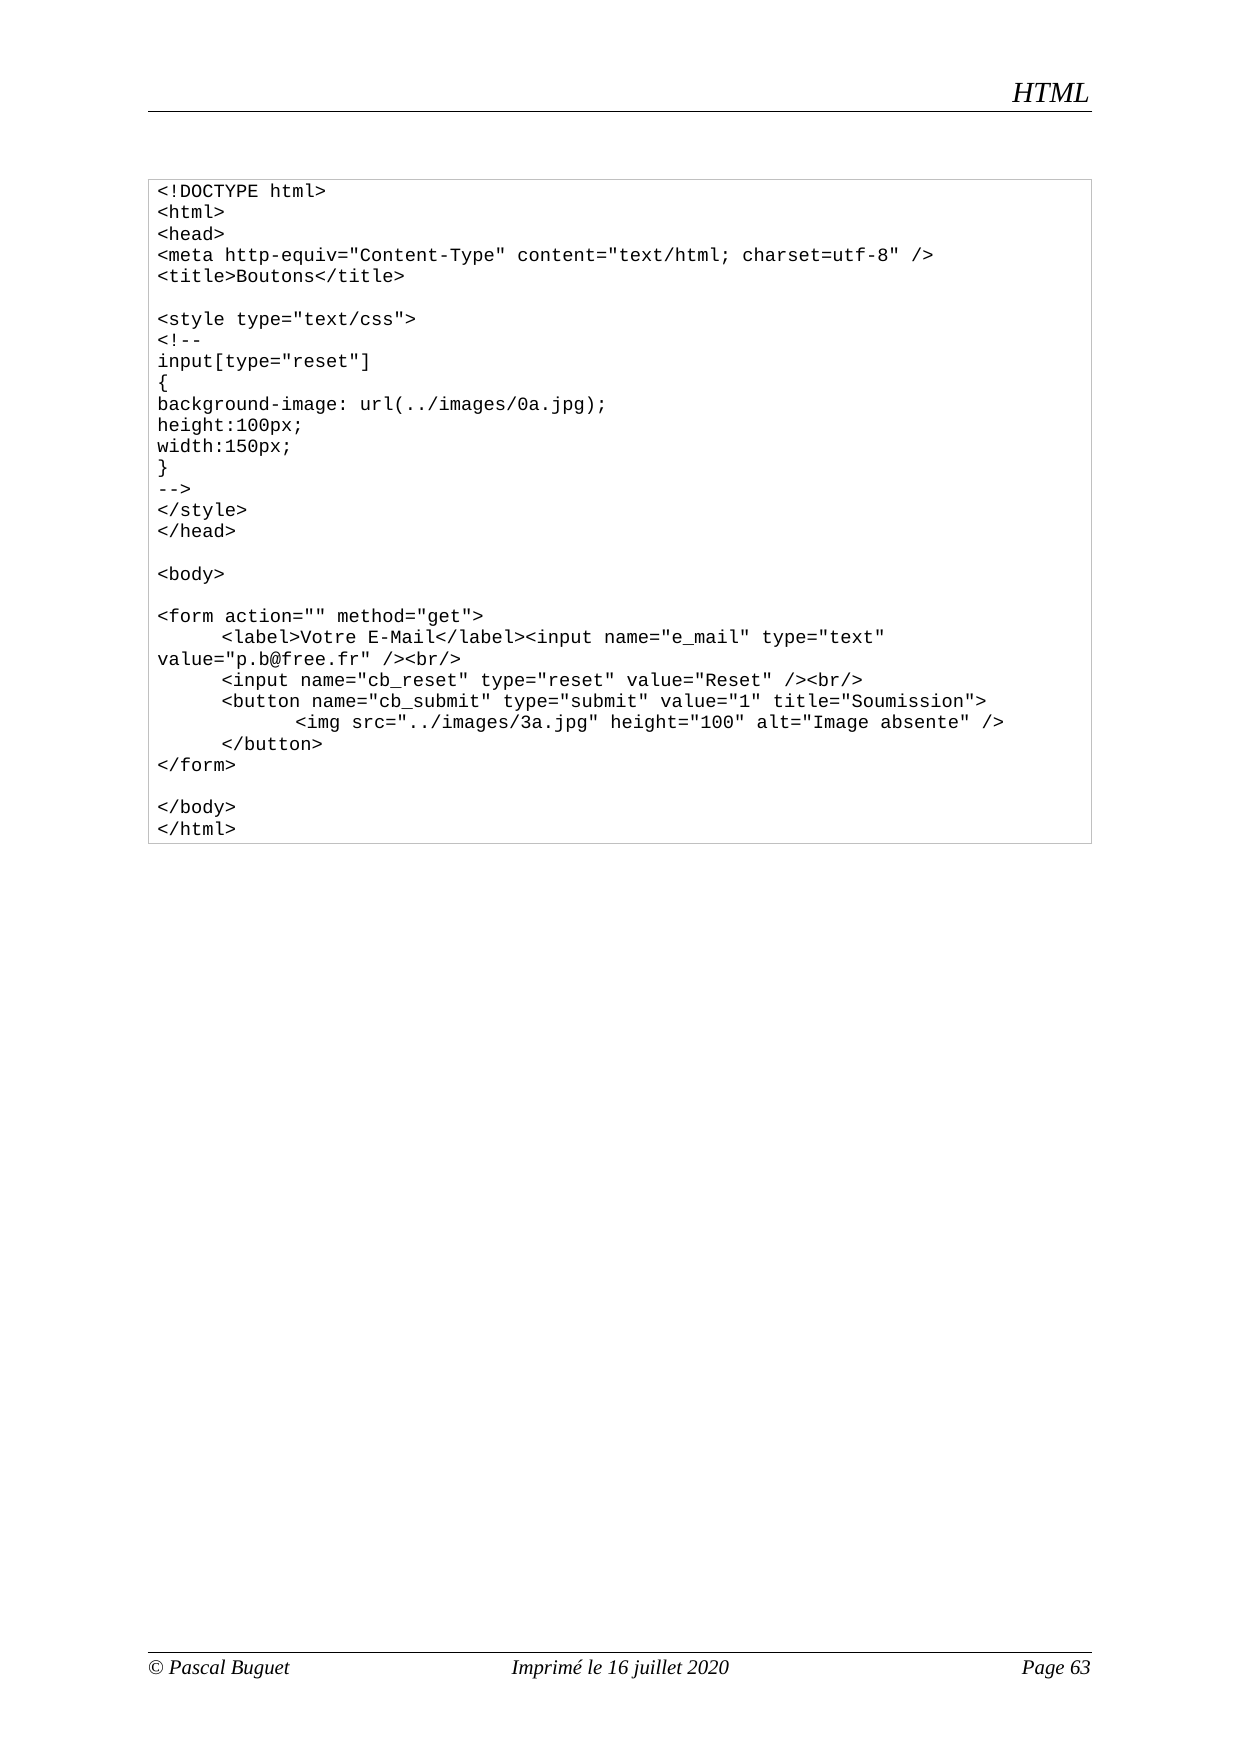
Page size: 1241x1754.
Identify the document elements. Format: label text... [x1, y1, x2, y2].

text </head> [149, 519, 1091, 543]
text <img src="../images/3a.jpg" height="100" alt="Image absente" /> [149, 710, 1091, 731]
text background-image: url(../images/0a.jpg); [149, 391, 1091, 413]
text <head> [149, 221, 1091, 243]
text <title>Boutons</title> [149, 264, 1091, 288]
text <html> [149, 200, 1091, 221]
text <form action="" method="get"> [149, 604, 1091, 625]
text height:100px; [149, 413, 1091, 434]
text </style> [149, 498, 1091, 519]
text </body> [149, 795, 1091, 816]
text { [149, 370, 1091, 391]
text <style type="text/css"> [149, 306, 1091, 328]
text } [149, 455, 1091, 476]
text width:150px; [149, 434, 1091, 455]
text --> [149, 476, 1091, 498]
text </html> [149, 816, 1091, 843]
text <button name="cb_submit" type="submit" value="1" title="Soumission"> [149, 689, 1091, 710]
text <!DOCTYPE html> [149, 180, 1091, 200]
text input[type="reset"] [149, 349, 1091, 370]
text <body> [149, 561, 1091, 586]
text </form> [149, 753, 1091, 777]
text <input name="cb_reset" type="reset" value="Reset" /><br/> [149, 668, 1091, 689]
text </button> [149, 731, 1091, 753]
text <label>Votre E-Mail</label><input name="e_mail" type="text" value="p.b@free.fr" /><br/> [149, 625, 1091, 668]
text <meta http-equiv="Content-Type" content="text/html; charset=utf-8" /> [149, 243, 1091, 264]
text <!-- [149, 328, 1091, 349]
